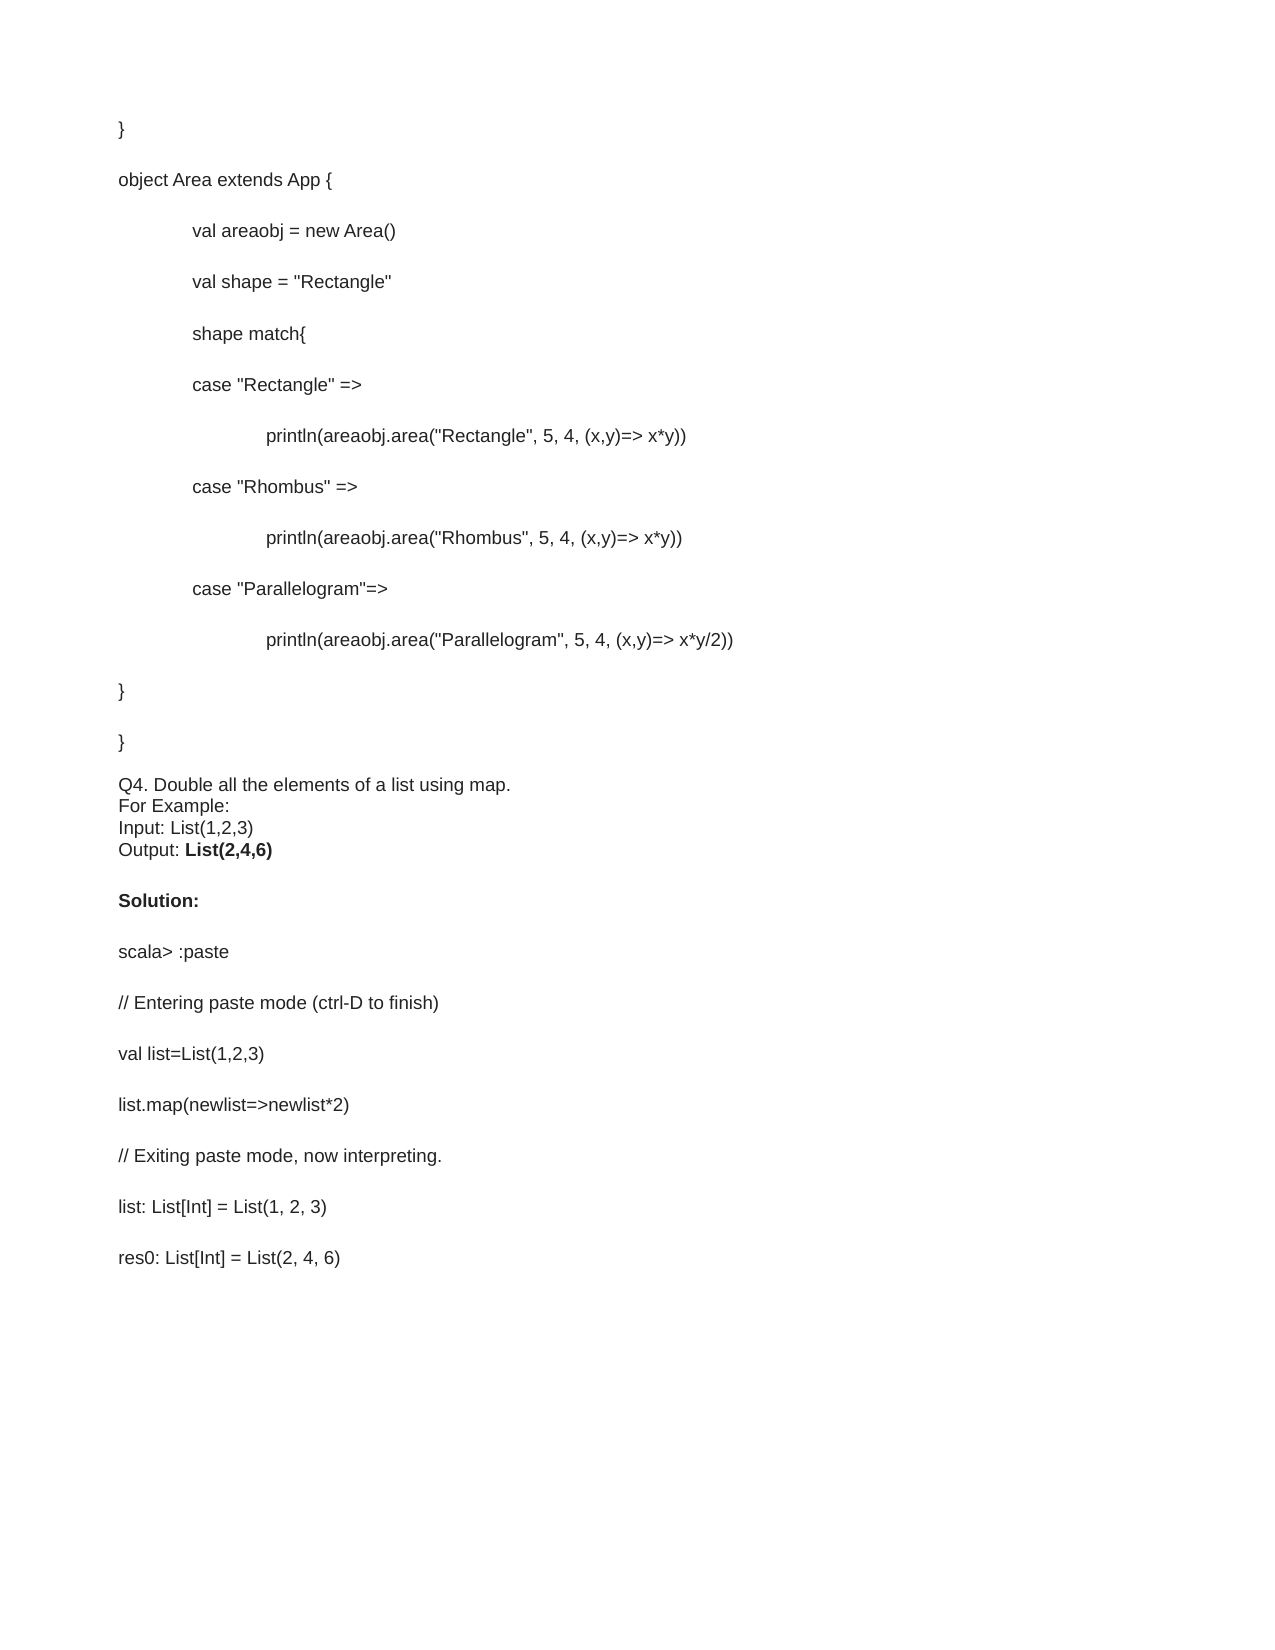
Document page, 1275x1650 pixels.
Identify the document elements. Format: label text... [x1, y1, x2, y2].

text println(areaobj.area("Parallelogram", 5, 4, (x,y)=> x*y/2)) [118, 628, 1157, 650]
text // Exiting paste mode, now interpreting. [118, 1145, 1157, 1166]
text val shape = "Rectangle" [118, 271, 1157, 293]
text object Area extends App { [118, 169, 1157, 191]
text case "Rectangle" => [118, 373, 1157, 395]
text // Entering paste mode (ctrl-D to finish) [118, 992, 1157, 1013]
text val areaobj = new Area() [118, 220, 1157, 242]
text shape match{ [118, 322, 1157, 344]
text list: List[Int] = List(1, 2, 3) [118, 1196, 1157, 1217]
text println(areaobj.area("Rectangle", 5, 4, (x,y)=> x*y)) [118, 424, 1157, 446]
text } [118, 679, 1157, 701]
text val list=List(1,2,3) [118, 1043, 1157, 1064]
text case "Rhombus" => [118, 475, 1157, 497]
text case "Parallelogram"=> [118, 577, 1157, 599]
text list.map(newlist=>newlist*2) [118, 1094, 1157, 1115]
text scala> :paste [118, 941, 1157, 962]
text res0: List[Int] = List(2, 4, 6) [118, 1247, 1157, 1268]
text } Q4. Double all the elements of a list using map. For Example: Input: List(1,2,3) Output: List(2,4,6) [118, 731, 1157, 860]
text } [118, 118, 1157, 140]
text Solution: [118, 889, 1157, 911]
text println(areaobj.area("Rhombus", 5, 4, (x,y)=> x*y)) [118, 526, 1157, 548]
